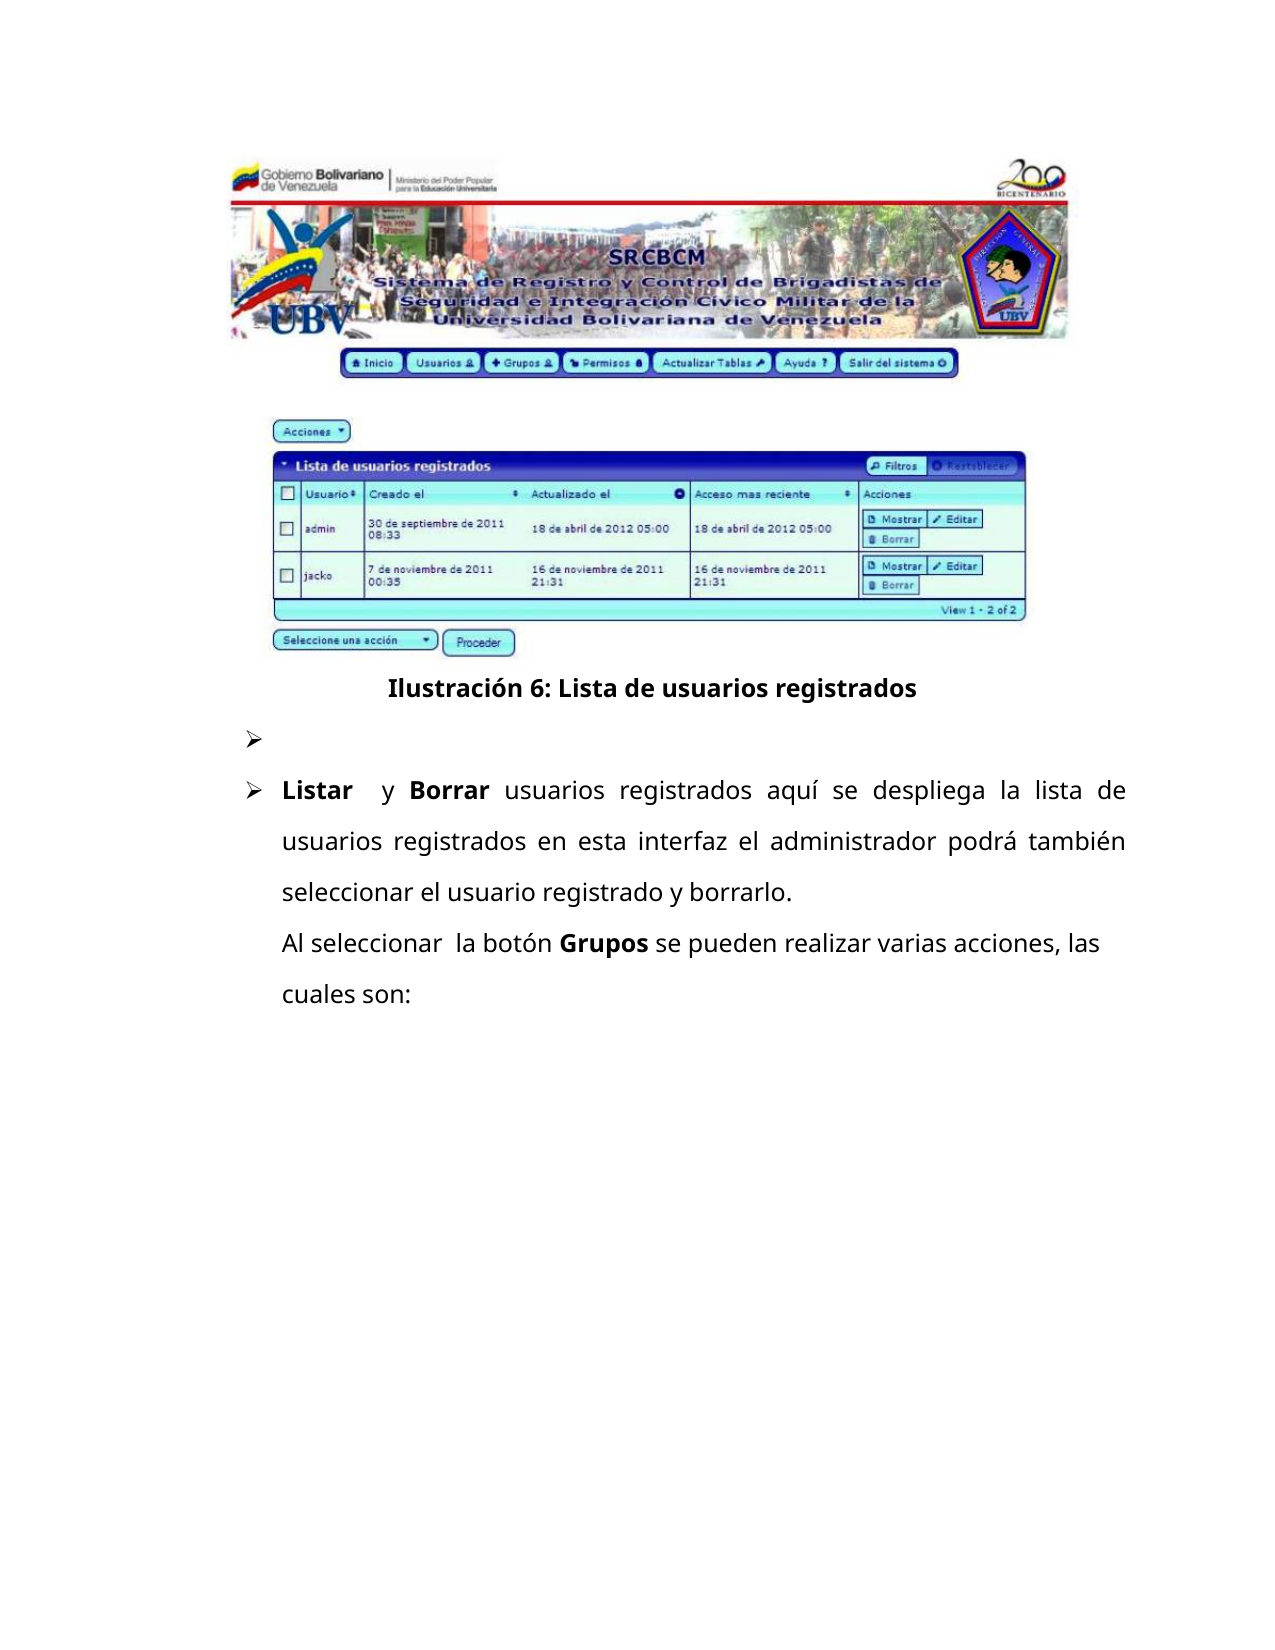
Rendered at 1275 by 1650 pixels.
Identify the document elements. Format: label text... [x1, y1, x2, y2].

picture [226, 156, 1079, 671]
list Al seleccionar la botón Grupos se pueden realizar varias acciones, las cuales son: [244, 926, 1127, 1011]
list Ilustración 6: Lista de usuarios registrados [215, 168, 1090, 705]
list Listar y Borrar usuarios registrados aquí se despliega la lista de usuarios registrados en esta interfaz el administrador podrá también seleccionar el usuario registrado y borrarlo. [244, 773, 1127, 909]
